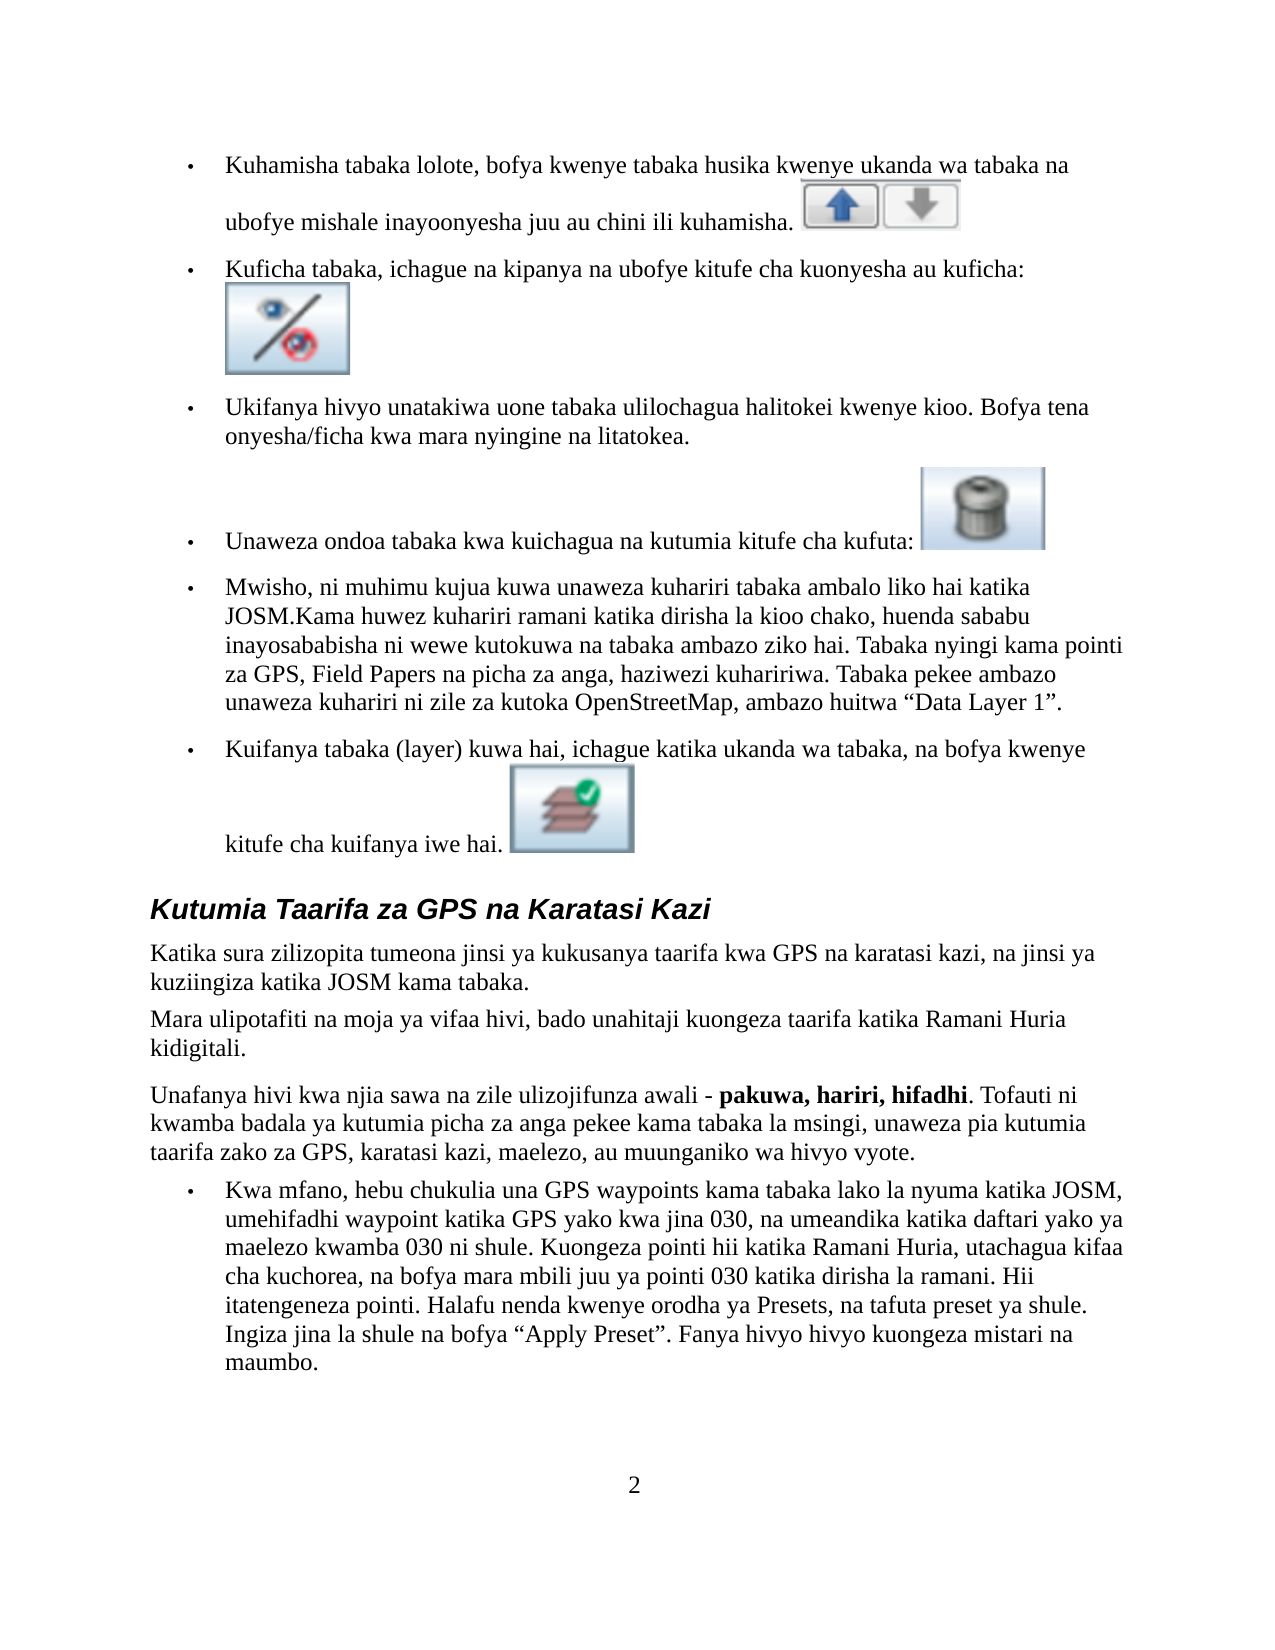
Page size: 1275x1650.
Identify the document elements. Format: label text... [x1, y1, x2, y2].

text Unafanya hivi kwa njia sawa na zile ulizojifunza awali - pakuwa, hariri, hifadhi. Tofauti ni kwamba badala ya kutumia picha za anga pekee kama tabaka la msingi, unaweza pia kutumia taarifa zako za GPS, karatasi kazi, maelezo, au muunganiko wa hivyo vyote. [150, 1080, 1125, 1166]
list Kuficha tabaka, ichague na kipanya na ubofye kitufe cha kuonyesha au kuficha: [187, 254, 1125, 374]
picture [509, 762, 635, 853]
text Katika sura zilizopita tumeona jinsi ya kukusanya taarifa kwa GPS na karatasi kazi, na jinsi ya kuziingiza katika JOSM kama tabaka. [150, 938, 1125, 995]
list Kwa mfano, hebu chukulia una GPS waypoints kama tabaka lako la nyuma katika JOSM, umehifadhi waypoint katika GPS yako kwa jina 030, na umeandika katika daftari yako ya maelezo kwamba 030 ni shule. Kuongeza pointi hii katika Ramani Huria, utachagua kifaa cha kuchorea, na bofya mara mbili juu ya pointi 030 katika dirisha la ramani. Hii itatengeneza pointi. Halafu nenda kwenye orodha ya Presets, na tafuta preset ya shule. Ingiza jina la shule na bofya “Apply Preset”. Fanya hivyo hivyo kuongeza mistari na maumbo. [187, 1175, 1125, 1376]
text Mara ulipotafiti na moja ya vifaa hivi, bado unahitaji kuongeza taarifa katika Ramani Huria kidigitali. [150, 1004, 1125, 1062]
list Mwisho, ni muhimu kujua kuwa unaweza kuhariri tabaka ambalo liko hai katika JOSM.Kama huwez kuhariri ramani katika dirisha la kioo chako, huenda sababu inayosababisha ni wewe kutokuwa na tabaka ambazo ziko hai. Tabaka nyingi kama pointi za GPS, Field Papers na picha za anga, haziwezi kuhaririwa. Tabaka pekee ambazo unaweza kuhariri ni zile za kutoka OpenStreetMap, ambazo huitwa “Data Layer 1”. [187, 572, 1125, 716]
picture [920, 467, 1046, 550]
list Unaweza ondoa tabaka kwa kuichagua na kutumia kitufe cha kufuta: [187, 468, 1125, 554]
subtitle Kutumia Taarifa za GPS na Karatasi Kazi [150, 892, 1125, 925]
list Kuhamisha tabaka lolote, bofya kwenye tabaka husika kwenye ukanda wa tabaka na ubofye mishale inayoonyesha juu au chini ili kuhamisha. [187, 150, 1125, 236]
list Ukifanya hivyo unatakiwa uone tabaka ulilochagua halitokei kwenye kioo. Bofya tena onyesha/ficha kwa mara nyingine na litatokea. [187, 392, 1125, 450]
picture [225, 282, 350, 375]
picture [800, 178, 961, 231]
list Kuifanya tabaka (layer) kuwa hai, ichague katika ukanda wa tabaka, na bofya kwenye kitufe cha kuifanya iwe hai. [187, 734, 1125, 858]
